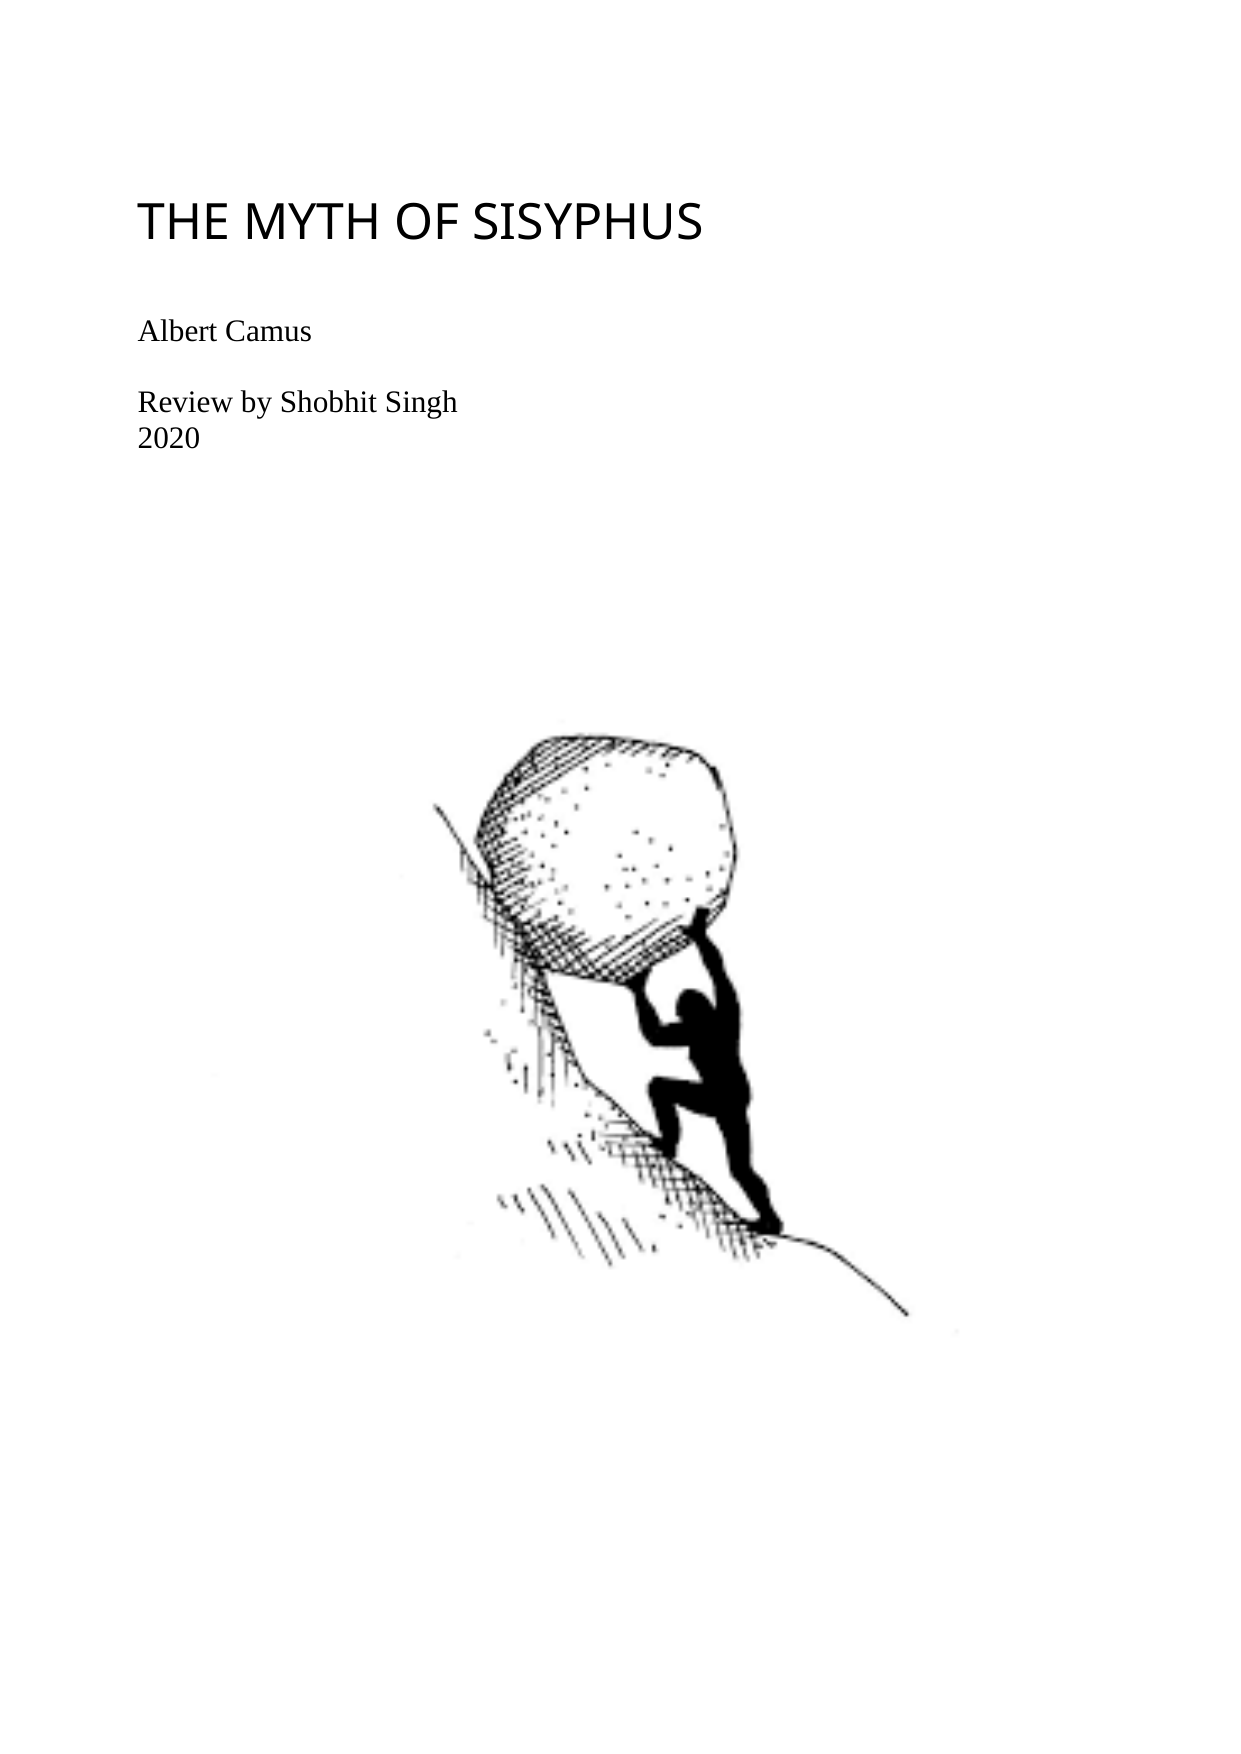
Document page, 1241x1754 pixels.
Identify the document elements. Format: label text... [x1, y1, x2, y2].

text Albert Camus [137, 312, 1118, 348]
text Review by Shobhit Singh [137, 384, 1118, 420]
picture [209, 704, 1101, 1344]
text THE MYTH OF SISYPHUS [137, 186, 1118, 254]
text 2020 [137, 420, 1118, 456]
